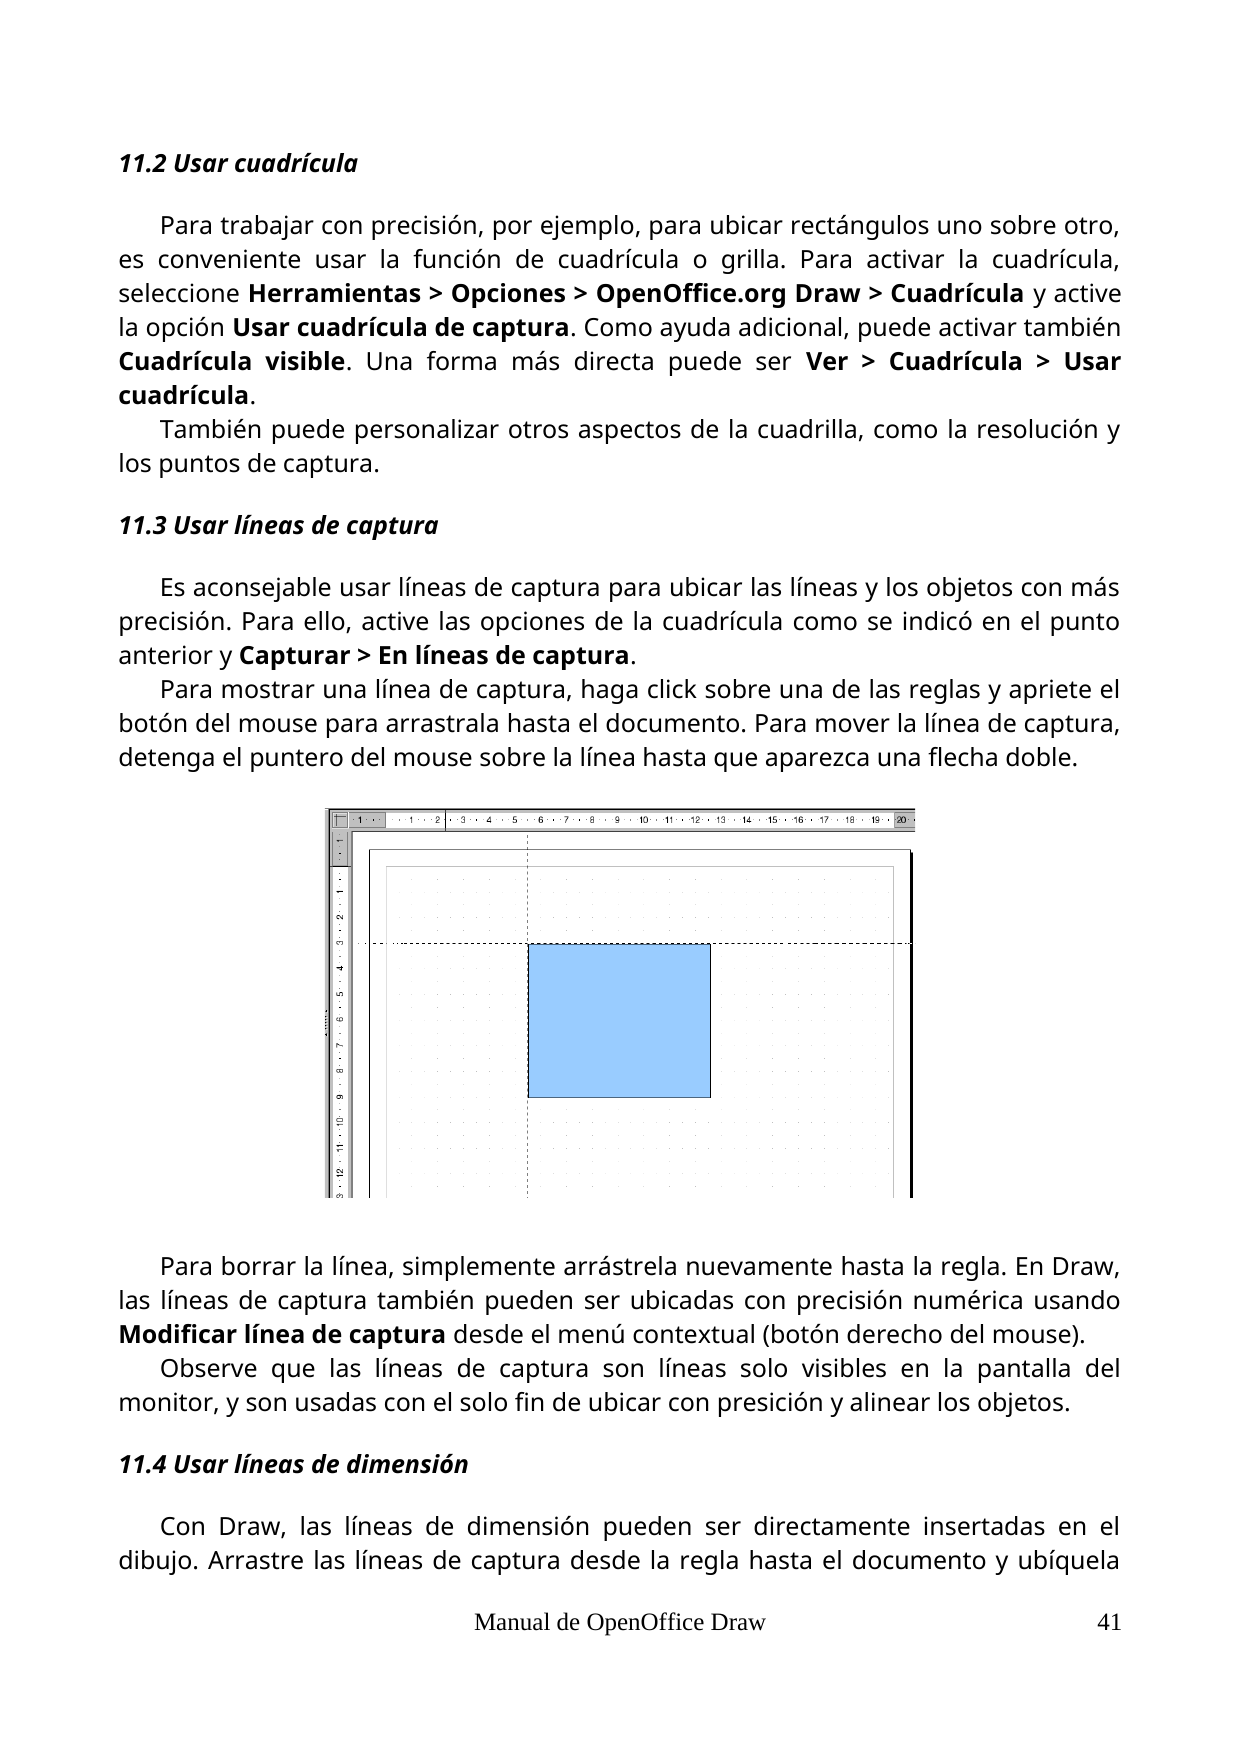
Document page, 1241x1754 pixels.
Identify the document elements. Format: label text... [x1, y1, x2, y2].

text Con Draw, las líneas de dimensión pueden ser directamente insertadas en el dibujo. Arrastre las líneas de captura desde la regla hasta el documento y ubíquela [118, 1508, 1122, 1577]
picture [324, 808, 916, 1198]
text También puede personalizar otros aspectos de la cuadrilla, como la resolución y los puntos de captura. [118, 412, 1122, 480]
text 11.3 Usar líneas de captura [118, 508, 1122, 542]
text Para mostrar una línea de captura, haga click sobre una de las reglas y apriete el botón del mouse para arrastrala hasta el documento. Para mover la línea de captura, detenga el puntero del mouse sobre la línea hasta que aparezca una flecha doble. [118, 672, 1122, 774]
text Para borrar la línea, simplemente arrástrela nuevamente hasta la regla. En Draw, las líneas de captura también pueden ser ubicadas con precisión numérica usando Modificar línea de captura desde el menú contextual (botón derecho del mouse). [118, 1249, 1122, 1351]
text 11.2 Usar cuadrícula [118, 146, 1122, 180]
text Para trabajar con precisión, por ejemplo, para ubicar rectángulos uno sobre otro, es conveniente usar la función de cuadrícula o grilla. Para activar la cuadrícula, seleccione Herramientas > Opciones > OpenOffice.org Draw > Cuadrícula y active la opción Usar cuadrícula de captura. Como ayuda adicional, puede activar también Cuadrícula visible. Una forma más directa puede ser Ver > Cuadrícula > Usar cuadrícula. [118, 208, 1122, 412]
text Es aconsejable usar líneas de captura para ubicar las líneas y los objetos con más precisión. Para ello, active las opciones de la cuadrícula como se indicó en el punto anterior y Capturar > En líneas de captura. [118, 569, 1122, 672]
text Observe que las líneas de captura son líneas solo visibles en la pantalla del monitor, y son usadas con el solo fin de ubicar con presición y alinear los objetos. [118, 1351, 1122, 1419]
text 11.4 Usar líneas de dimensión [118, 1447, 1122, 1481]
